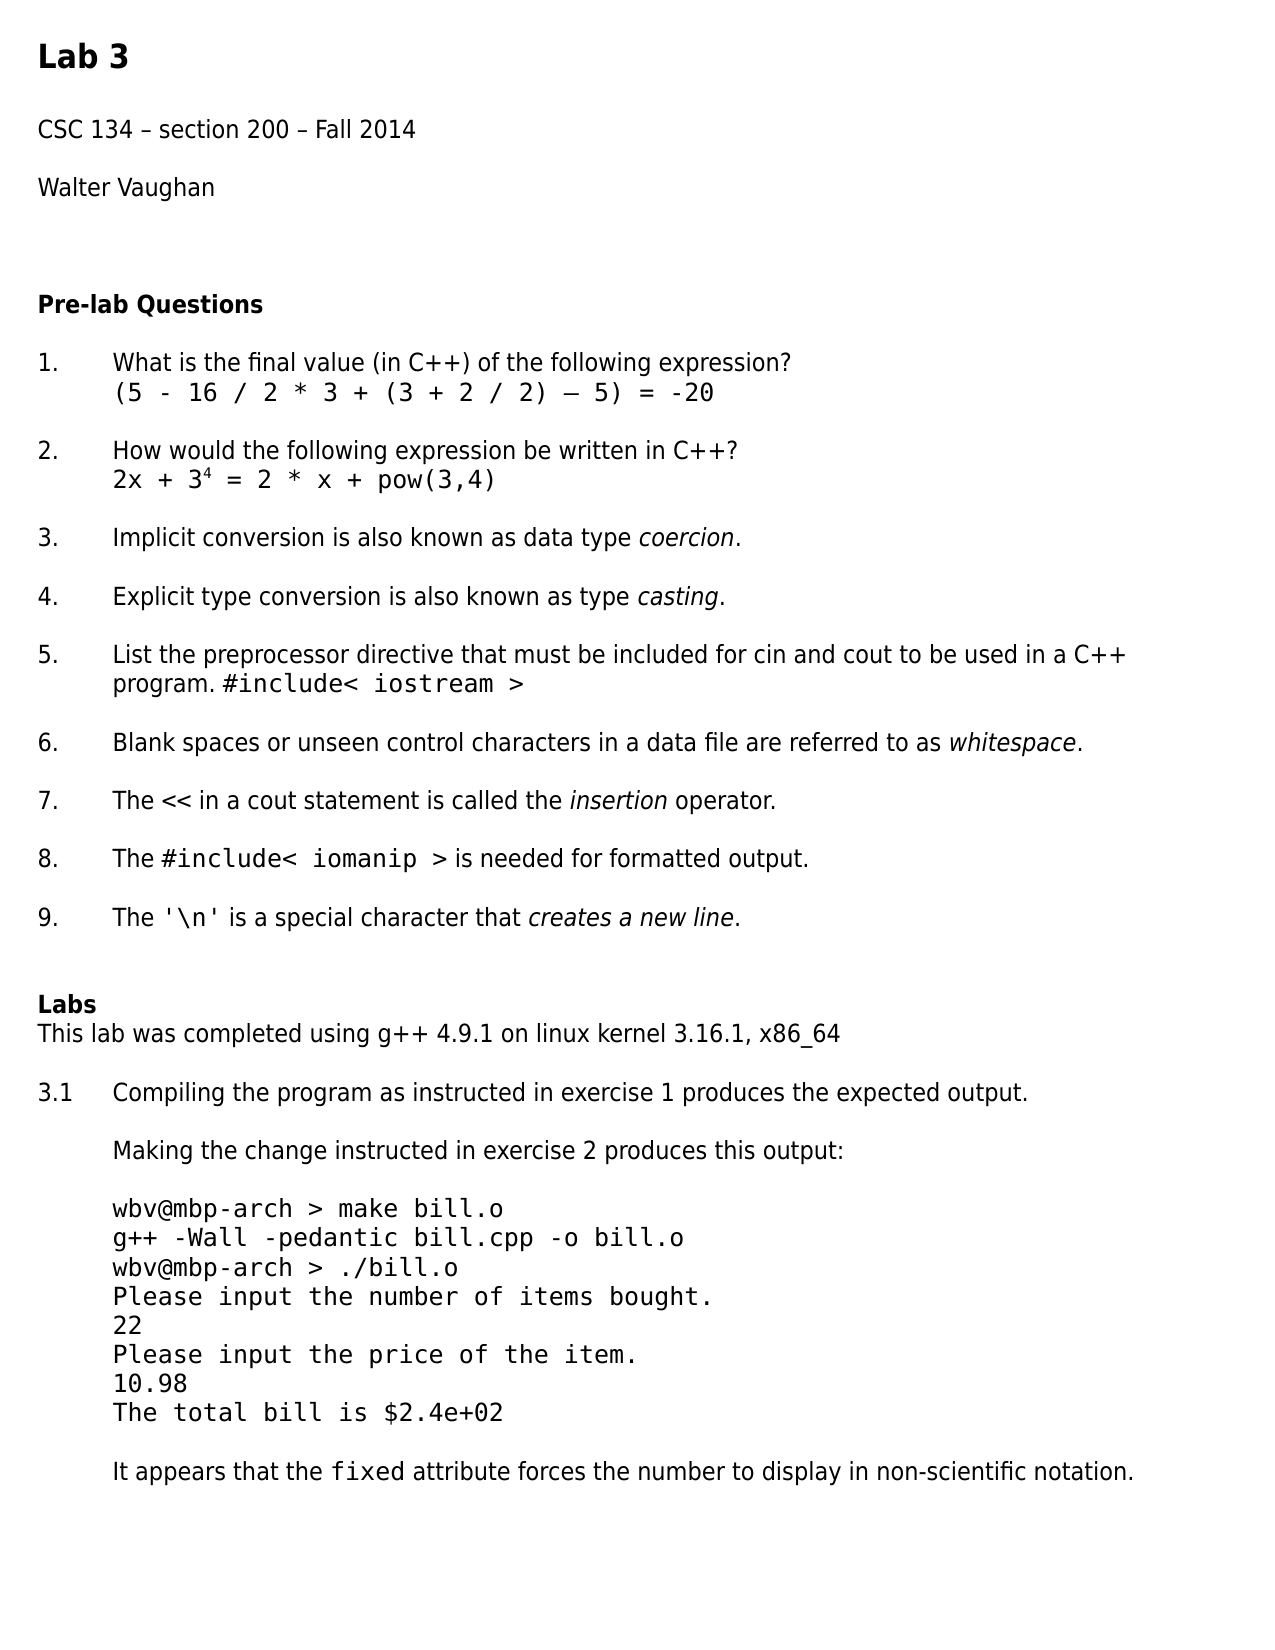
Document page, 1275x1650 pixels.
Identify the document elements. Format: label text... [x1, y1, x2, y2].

text Labs [37, 990, 1237, 1019]
list What is the final value (in C++) of the following expression? (5 - 16 / 2 * 3 + (3 + 2 / 2) – 5) = -20 [37, 348, 1237, 436]
text Walter Vaughan [37, 173, 1237, 203]
text Lab 3 [37, 37, 1237, 76]
list Implicit conversion is also known as data type coercion. [37, 523, 1237, 582]
text Pre-lab Questions [37, 290, 1237, 319]
list Explicit type conversion is also known as type casting. [37, 582, 1237, 640]
list How would the following expression be written in C++? 2x + 34 = 2 * x + pow(3,4) [37, 436, 1237, 523]
text This lab was completed using g++ 4.9.1 on linux kernel 3.16.1, x86_64 [37, 1019, 1237, 1048]
list The '\n' is a special character that creates a new line. [37, 903, 1237, 932]
text CSC 134 – section 200 – Fall 2014 [37, 115, 1237, 144]
list List the preprocessor directive that must be included for cin and cout to be used in a C++ program. #include< iostream > [37, 640, 1237, 728]
list The << in a cout statement is called the insertion operator. [37, 786, 1237, 815]
list Blank spaces or unseen control characters in a data file are referred to as whitespace. [37, 728, 1237, 786]
list The #include< iomanip > is needed for formatted output. [37, 844, 1237, 873]
text 3.1 Compiling the program as instructed in exercise 1 produces the expected output. Making the change instructed in exercise 2 produces this output: wbv@mbp-arch > make bill.o g++ -Wall -pedantic bill.cpp -o bill.o wbv@mbp-arch > ./bill.o Please input the number of items bought. 22 Please input the price of the item. 10.98 The total bill is $2.4e+02 It appears that the fixed attribute forces the number to display in non-scientific notation. [37, 1078, 1237, 1515]
